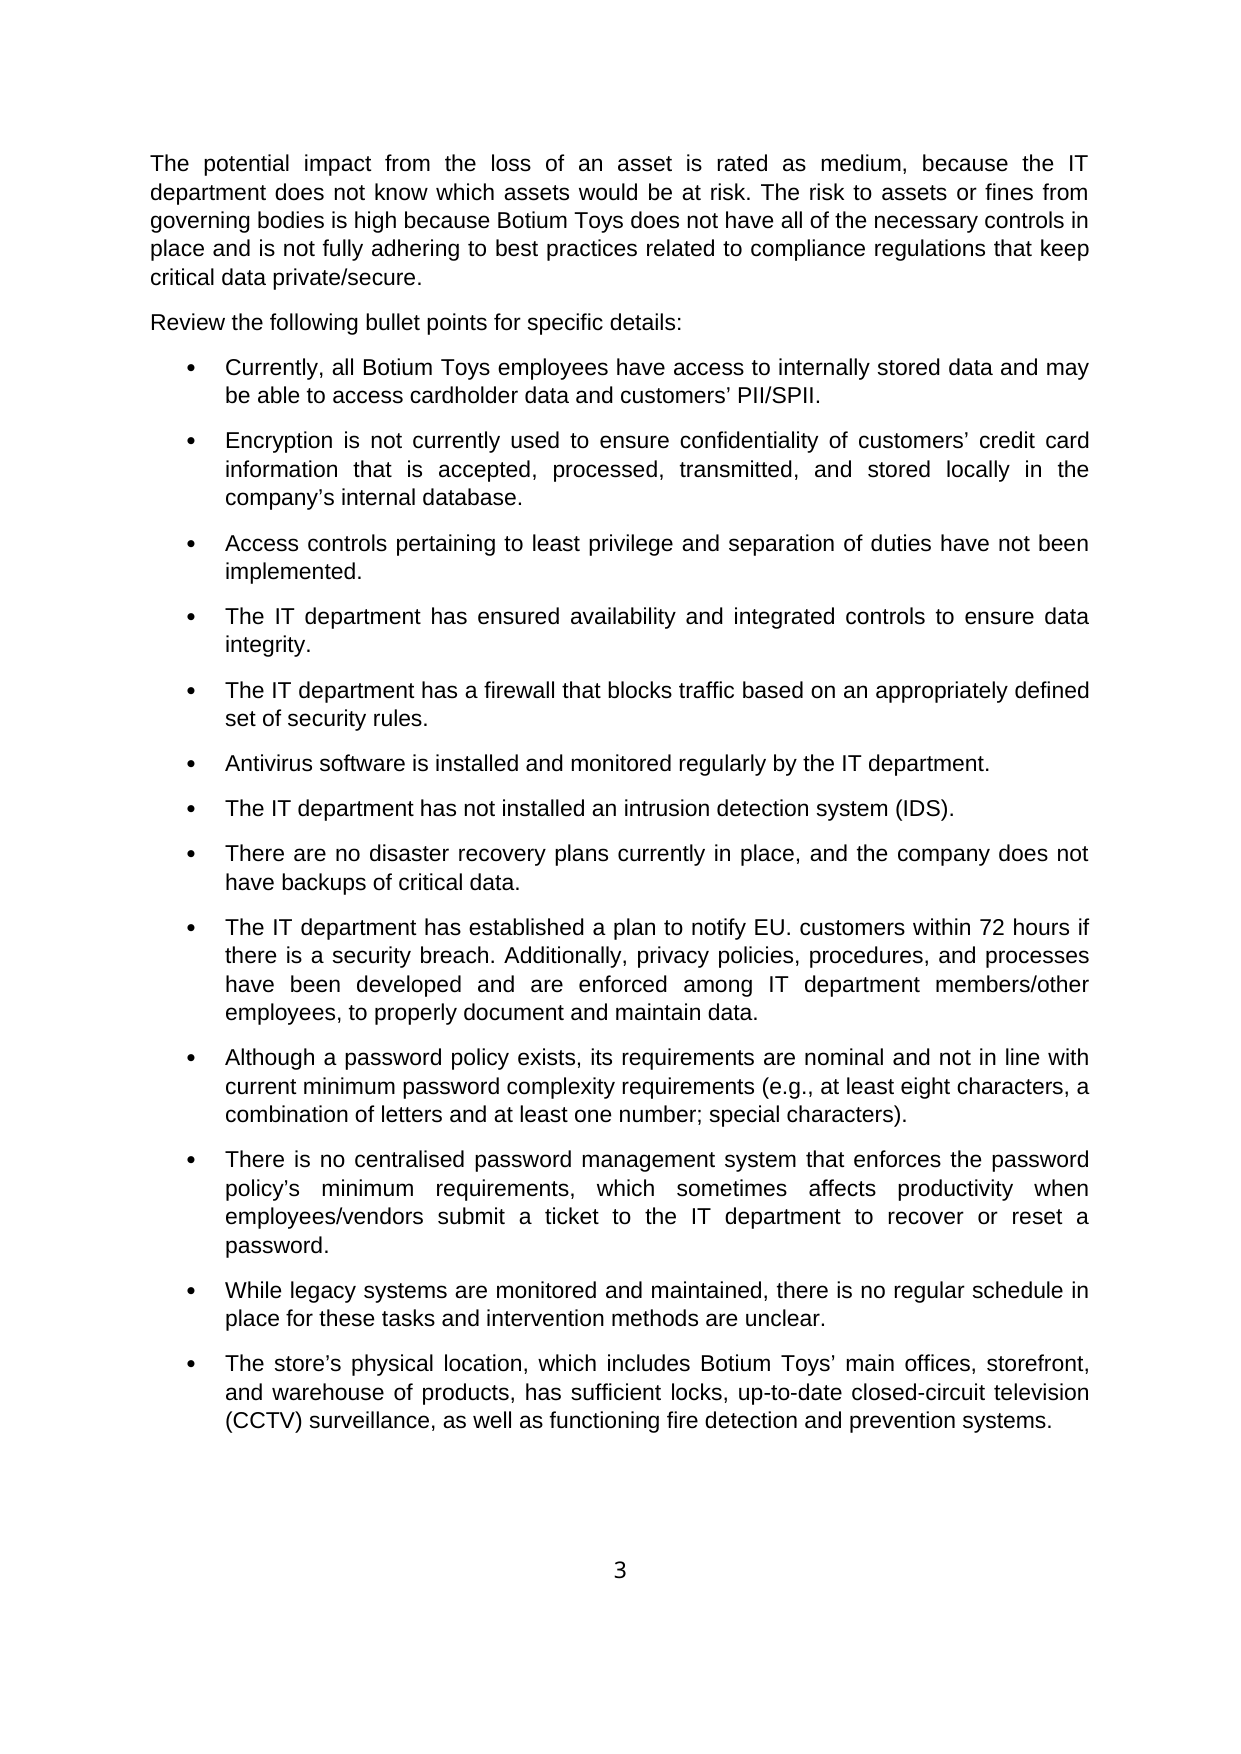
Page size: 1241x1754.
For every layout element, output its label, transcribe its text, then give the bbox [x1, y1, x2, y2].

list There are no disaster recovery plans currently in place, and the company does not have backups of critical data. [187, 840, 1090, 895]
text Review the following bullet points for specific details: [150, 309, 1090, 335]
list Antivirus software is installed and monitored regularly by the IT department. [187, 750, 1090, 776]
list The IT department has not installed an intrusion detection system (IDS). [187, 795, 1090, 822]
list The IT department has a firewall that blocks traffic based on an appropriately defined set of security rules. [187, 677, 1090, 731]
list Encryption is not currently used to ensure confidentiality of customers’ credit card information that is accepted, processed, transmitted, and stored locally in the company’s internal database. [187, 427, 1090, 511]
list The IT department has ensured availability and integrated controls to ensure data integrity. [187, 603, 1090, 658]
list Although a password policy exists, its requirements are nominal and not in line with current minimum password complexity requirements (e.g., at least eight characters, a combination of letters and at least one number; special characters). [187, 1044, 1090, 1127]
list The store’s physical location, which includes Botium Toys’ main offices, storefront, and warehouse of products, has sufficient locks, up-to-date closed-circuit television (CCTV) surveillance, as well as functioning fire detection and prevention systems. [187, 1350, 1090, 1433]
list The IT department has established a plan to notify EU. customers within 72 hours if there is a security breach. Additionally, privacy policies, procedures, and processes have been developed and are enforced among IT department members/other employees, to properly document and maintain data. [187, 914, 1090, 1026]
text The potential impact from the loss of an asset is rated as medium, because the IT department does not know which assets would be at risk. The risk to assets or fines from governing bodies is high because Botium Toys does not have all of the necessary controls in place and is not fully adhering to best practices related to compliance regulations that keep critical data private/secure. [150, 150, 1090, 290]
list While legacy systems are monitored and maintained, there is no regular schedule in place for these tasks and intervention methods are unclear. [187, 1277, 1090, 1331]
list Currently, all Botium Toys employees have access to internally stored data and may be able to access cardholder data and customers’ PII/SPII. [187, 354, 1090, 409]
list Access controls pertaining to least privilege and separation of duties have not been implemented. [187, 529, 1090, 584]
list There is no centralised password management system that enforces the password policy’s minimum requirements, which sometimes affects productivity when employees/vendors submit a ticket to the IT department to recover or reset a password. [187, 1146, 1090, 1258]
